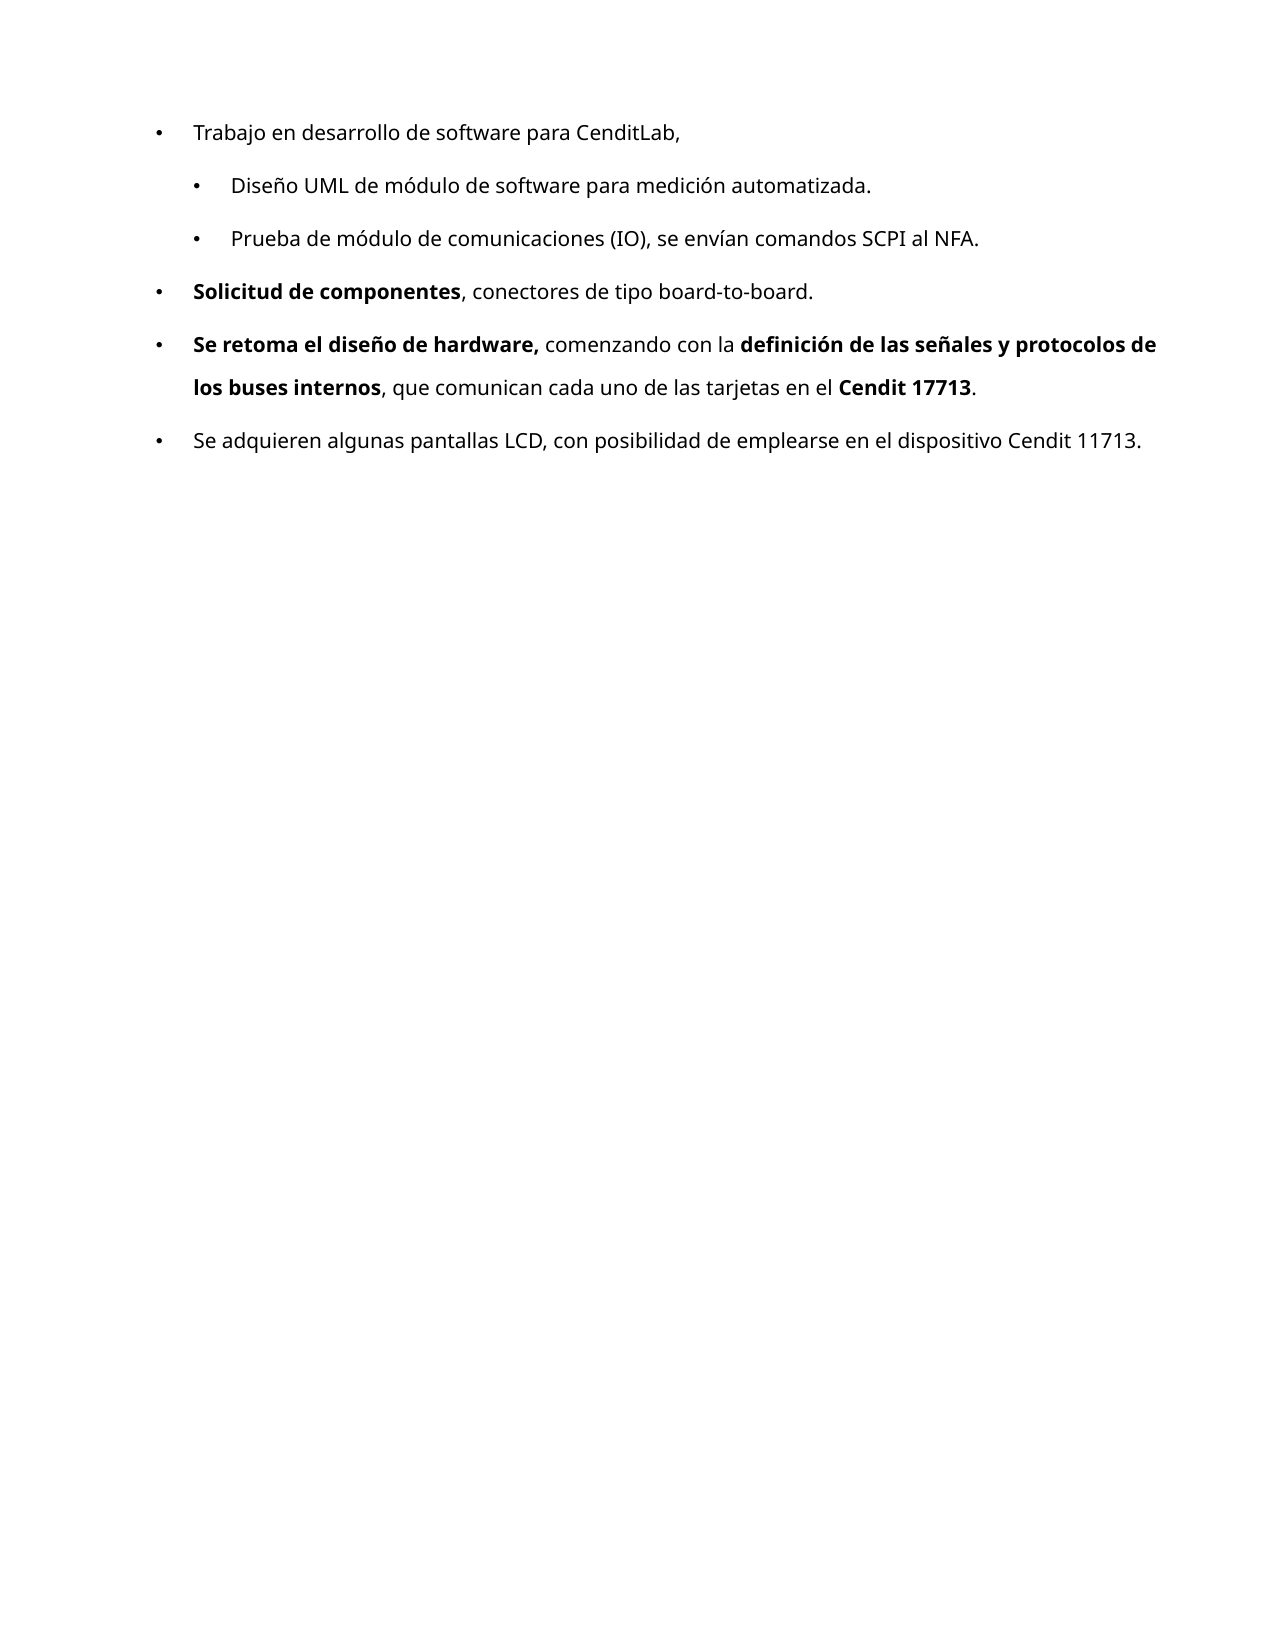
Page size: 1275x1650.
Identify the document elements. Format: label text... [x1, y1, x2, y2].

list Diseño UML de módulo de software para medición automatizada. [193, 171, 1157, 199]
list Solicitud de componentes, conectores de tipo board-to-board. [156, 277, 1157, 306]
list Trabajo en desarrollo de software para CenditLab, [156, 118, 1157, 147]
list Se retoma el diseño de hardware, comenzando con la definición de las señales y protocolos de los buses internos, que comunican cada uno de las tarjetas en el Cendit 17713. [156, 330, 1157, 401]
list Prueba de módulo de comunicaciones (IO), se envían comandos SCPI al NFA. [193, 224, 1157, 253]
list Se adquieren algunas pantallas LCD, con posibilidad de emplearse en el dispositivo Cendit 11713. [156, 426, 1157, 454]
